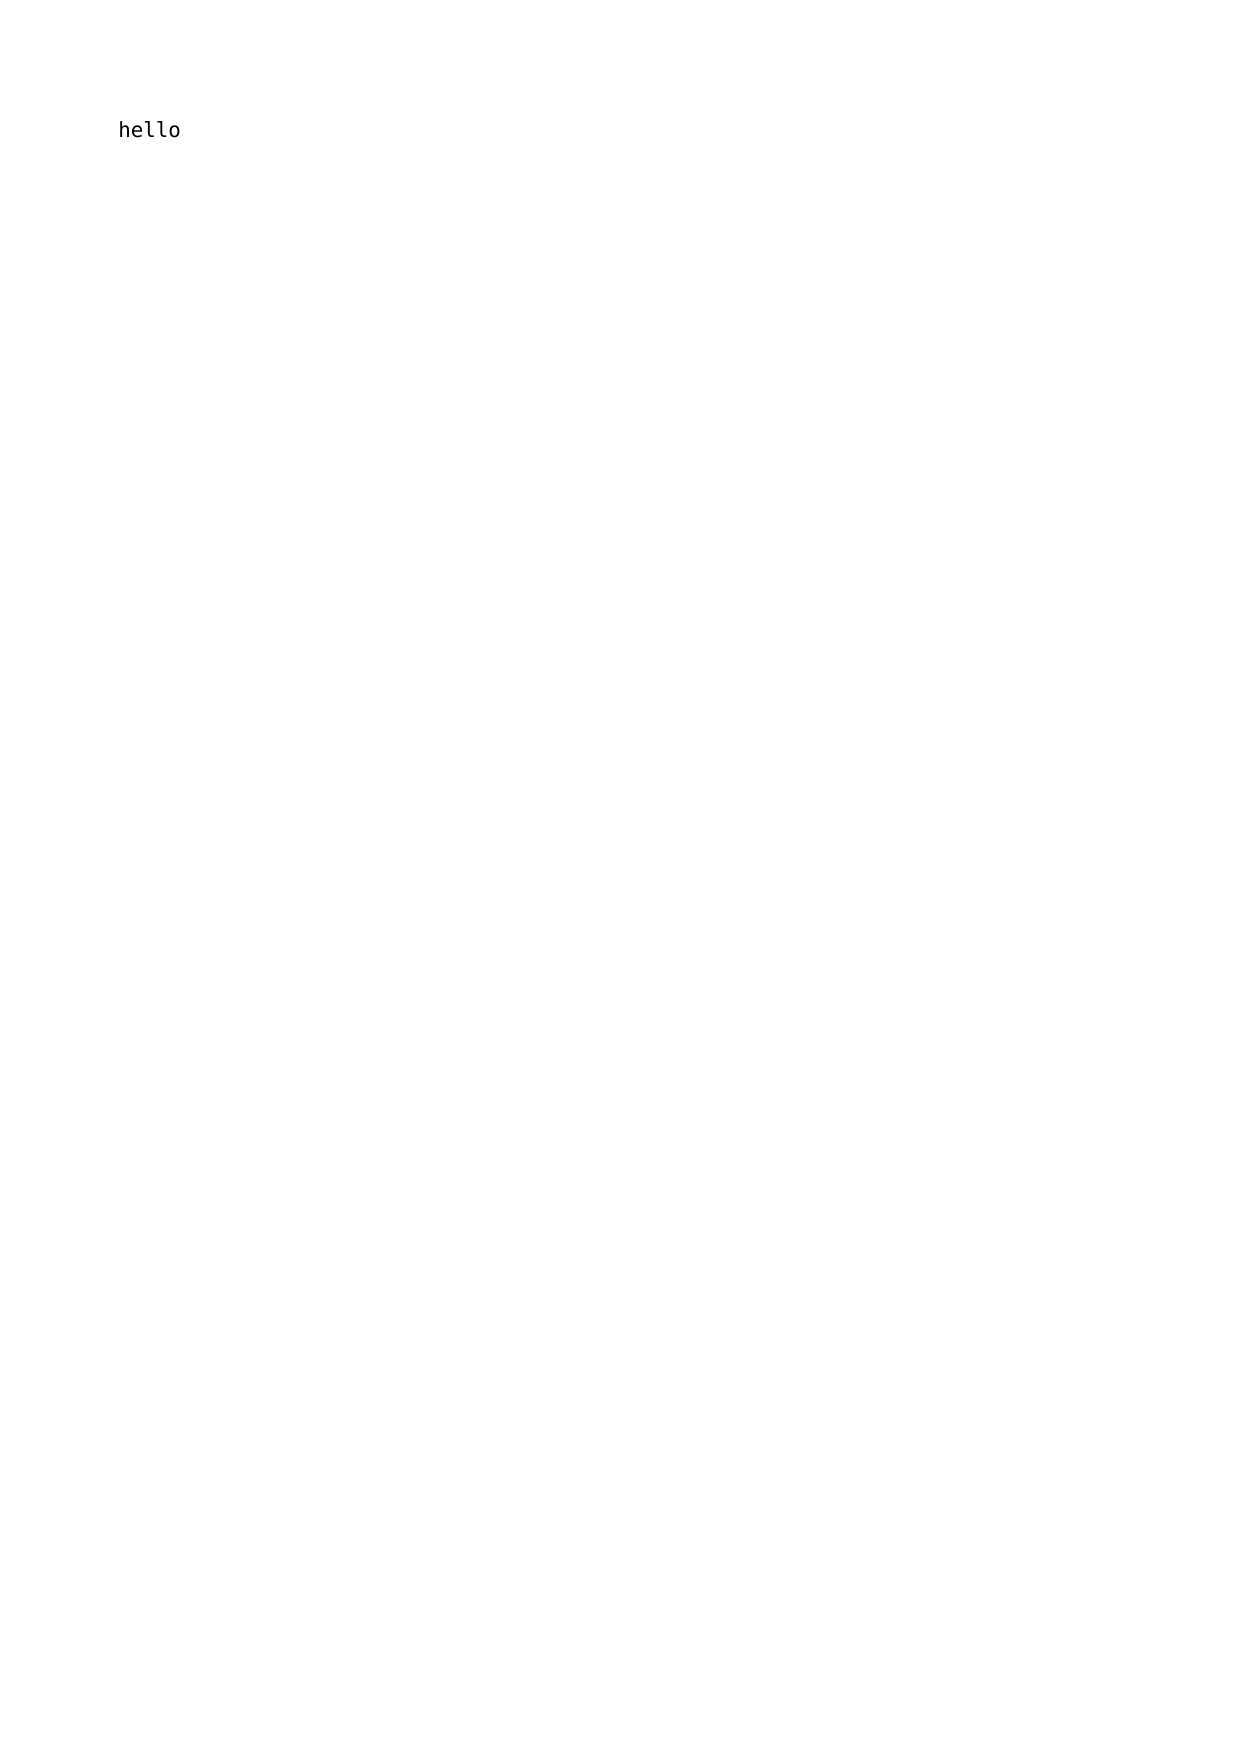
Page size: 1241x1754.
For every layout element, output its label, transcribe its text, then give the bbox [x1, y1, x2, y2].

text hello [118, 118, 1122, 142]
